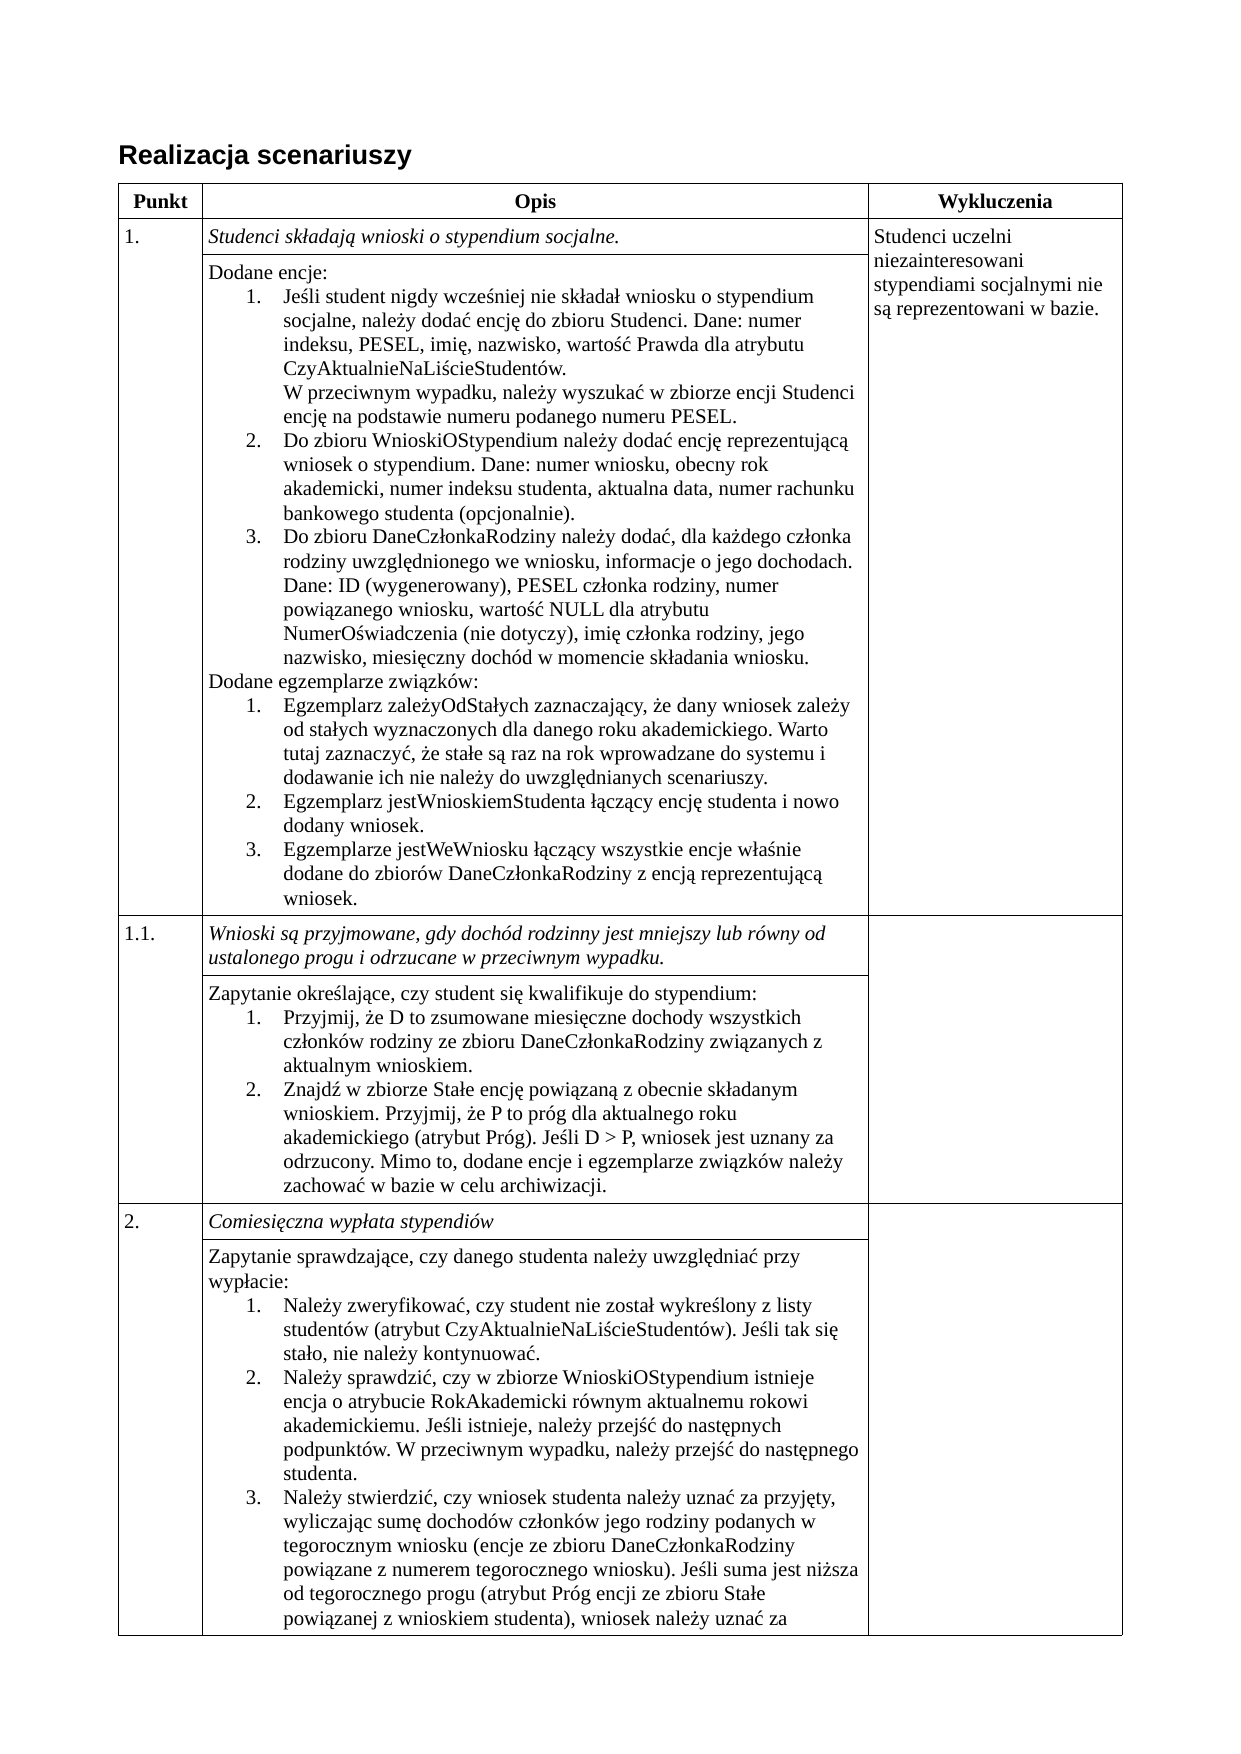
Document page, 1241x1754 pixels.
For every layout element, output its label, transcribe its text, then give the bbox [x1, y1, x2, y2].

table_header Opis [203, 184, 868, 218]
table_cell [869, 1204, 1122, 1635]
subtitle Realizacja scenariuszy [118, 139, 1122, 170]
table_cell 1. [119, 219, 202, 915]
table_cell Zapytanie określające, czy student się kwalifikuje do stypendium: Przyjmij, że D to zsumowane miesięczne dochody wszystkich członków rodziny ze zbioru DaneCzłonkaRodziny związanych z aktualnym wnioskiem. Znajdź w zbiorze Stałe encję powiązaną z obecnie składanym wnioskiem. Przyjmij, że P to próg dla aktualnego roku akademickiego (atrybut Próg). Jeśli D > P, wniosek jest uznany za odrzucony. Mimo to, dodane encje i egzemplarze związków należy zachować w bazie w celu archiwizacji. [203, 976, 868, 1203]
table_cell Dodane encje: Jeśli student nigdy wcześniej nie składał wniosku o stypendium socjalne, należy dodać encję do zbioru Studenci. Dane: numer indeksu, PESEL, imię, nazwisko, wartość Prawda dla atrybutu CzyAktualnieNaLiścieStudentów. W przeciwnym wypadku, należy wyszukać w zbiorze encji Studenci encję na podstawie numeru podanego numeru PESEL. Do zbioru WnioskiOStypendium należy dodać encję reprezentującą wniosek o stypendium. Dane: numer wniosku, obecny rok akademicki, numer indeksu studenta, aktualna data, numer rachunku bankowego studenta (opcjonalnie). Do zbioru DaneCzłonkaRodziny należy dodać, dla każdego członka rodziny uwzględnionego we wniosku, informacje o jego dochodach. Dane: ID (wygenerowany), PESEL członka rodziny, numer powiązanego wniosku, wartość NULL dla atrybutu NumerOświadczenia (nie dotyczy), imię członka rodziny, jego nazwisko, miesięczny dochód w momencie składania wniosku. Dodane egzemplarze związków: Egzemplarz zależyOdStałych zaznaczający, że dany wniosek zależy od stałych wyznaczonych dla danego roku akademickiego. Warto tutaj zaznaczyć, że stałe są raz na rok wprowadzane do systemu i dodawanie ich nie należy do uwzględnianych scenariuszy. Egzemplarz jestWnioskiemStudenta łączący encję studenta i nowo dodany wniosek. Egzemplarze jestWeWniosku łączący wszystkie encje właśnie dodane do zbiorów DaneCzłonkaRodziny z encją reprezentującą wniosek. [203, 255, 868, 915]
table_header Punkt [119, 184, 202, 218]
table_cell Studenci uczelni niezainteresowani stypendiami socjalnymi nie są reprezentowani w bazie. [869, 219, 1122, 915]
table_header Wykluczenia [869, 184, 1122, 218]
table_cell Wnioski są przyjmowane, gdy dochód rodzinny jest mniejszy lub równy od ustalonego progu i odrzucane w przeciwnym wypadku. [203, 916, 868, 975]
table_cell 2. [119, 1204, 202, 1635]
table_cell 1.1. [119, 916, 202, 1203]
table_cell Zapytanie sprawdzające, czy danego studenta należy uwzględniać przy wypłacie: Należy zweryfikować, czy student nie został wykreślony z listy studentów (atrybut CzyAktualnieNaLiścieStudentów). Jeśli tak się stało, nie należy kontynuować. Należy sprawdzić, czy w zbiorze WnioskiOStypendium istnieje encja o atrybucie RokAkademicki równym aktualnemu rokowi akademickiemu. Jeśli istnieje, należy przejść do następnych podpunktów. W przeciwnym wypadku, należy przejść do następnego studenta. Należy stwierdzić, czy wniosek studenta należy uznać za przyjęty, wyliczając sumę dochodów członków jego rodziny podanych w tegorocznym wniosku (encje ze zbioru DaneCzłonkaRodziny powiązane z numerem tegorocznego wniosku). Jeśli suma jest niższa od tegorocznego progu (atrybut Próg encji ze zbioru Stałe powiązanej z wnioskiem studenta), wniosek należy uznać za [203, 1240, 868, 1635]
table_cell [869, 916, 1122, 1203]
table_cell Studenci składają wnioski o stypendium socjalne. [203, 219, 868, 254]
table_cell Comiesięczna wypłata stypendiów [203, 1204, 868, 1239]
